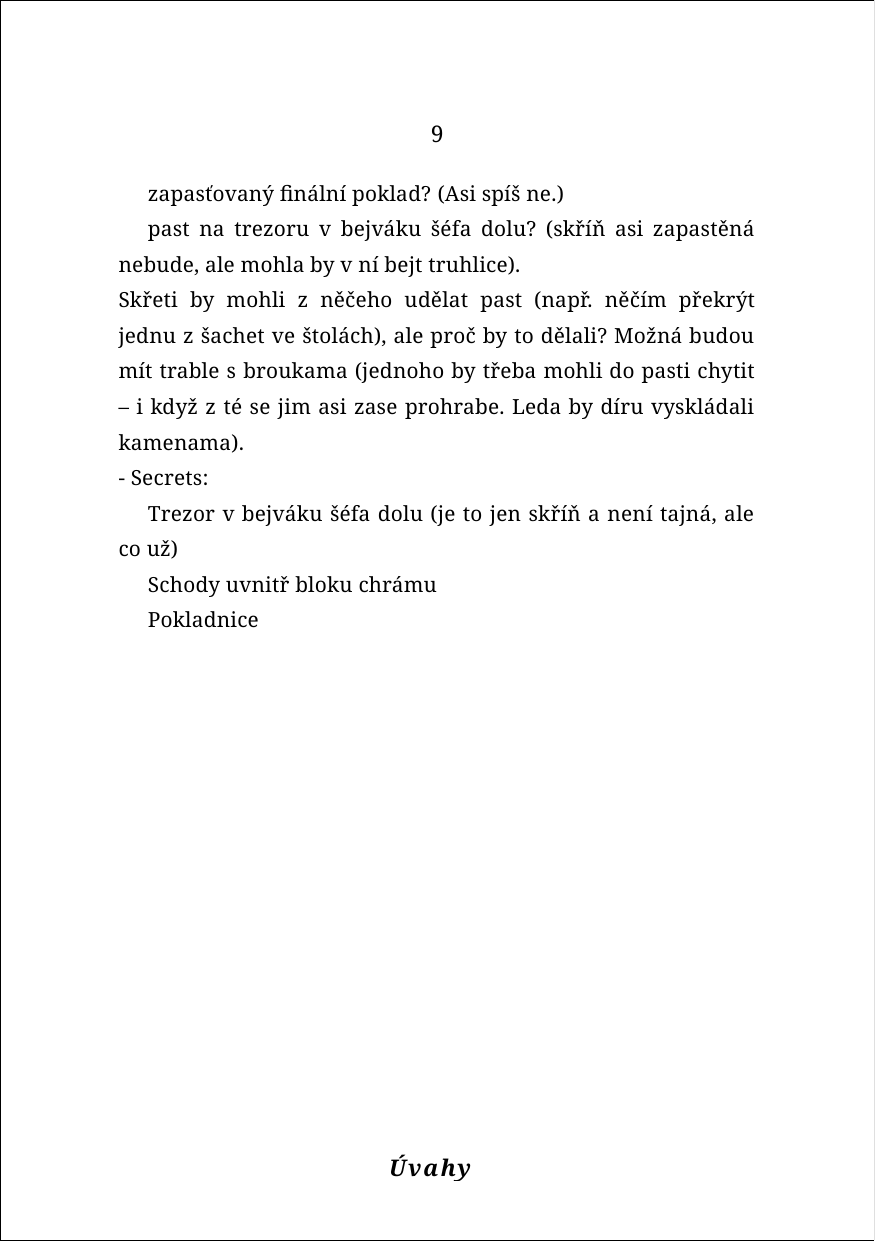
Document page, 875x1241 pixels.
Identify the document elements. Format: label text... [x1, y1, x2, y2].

text zapasťovaný finální poklad? (Asi spíš ne.) past na trezoru v bejváku šéfa dolu? (skříň asi zapastěná nebude, ale mohla by v ní bejt truhlice). Skřeti by mohli z něčeho udělat past (např. něčím překrýt jednu z šachet ve štolách), ale proč by to dělali? Možná budou mít trable s broukama (jednoho by třeba mohli do pasti chytit – i když z té se jim asi zase prohrabe. Leda by díru vyskládali kamenama). - Secrets: Trezor v bejváku šéfa dolu (je to jen skříň a není tajná, ale co už) Schody uvnitř bloku chrámu Pokladnice [118, 179, 756, 634]
